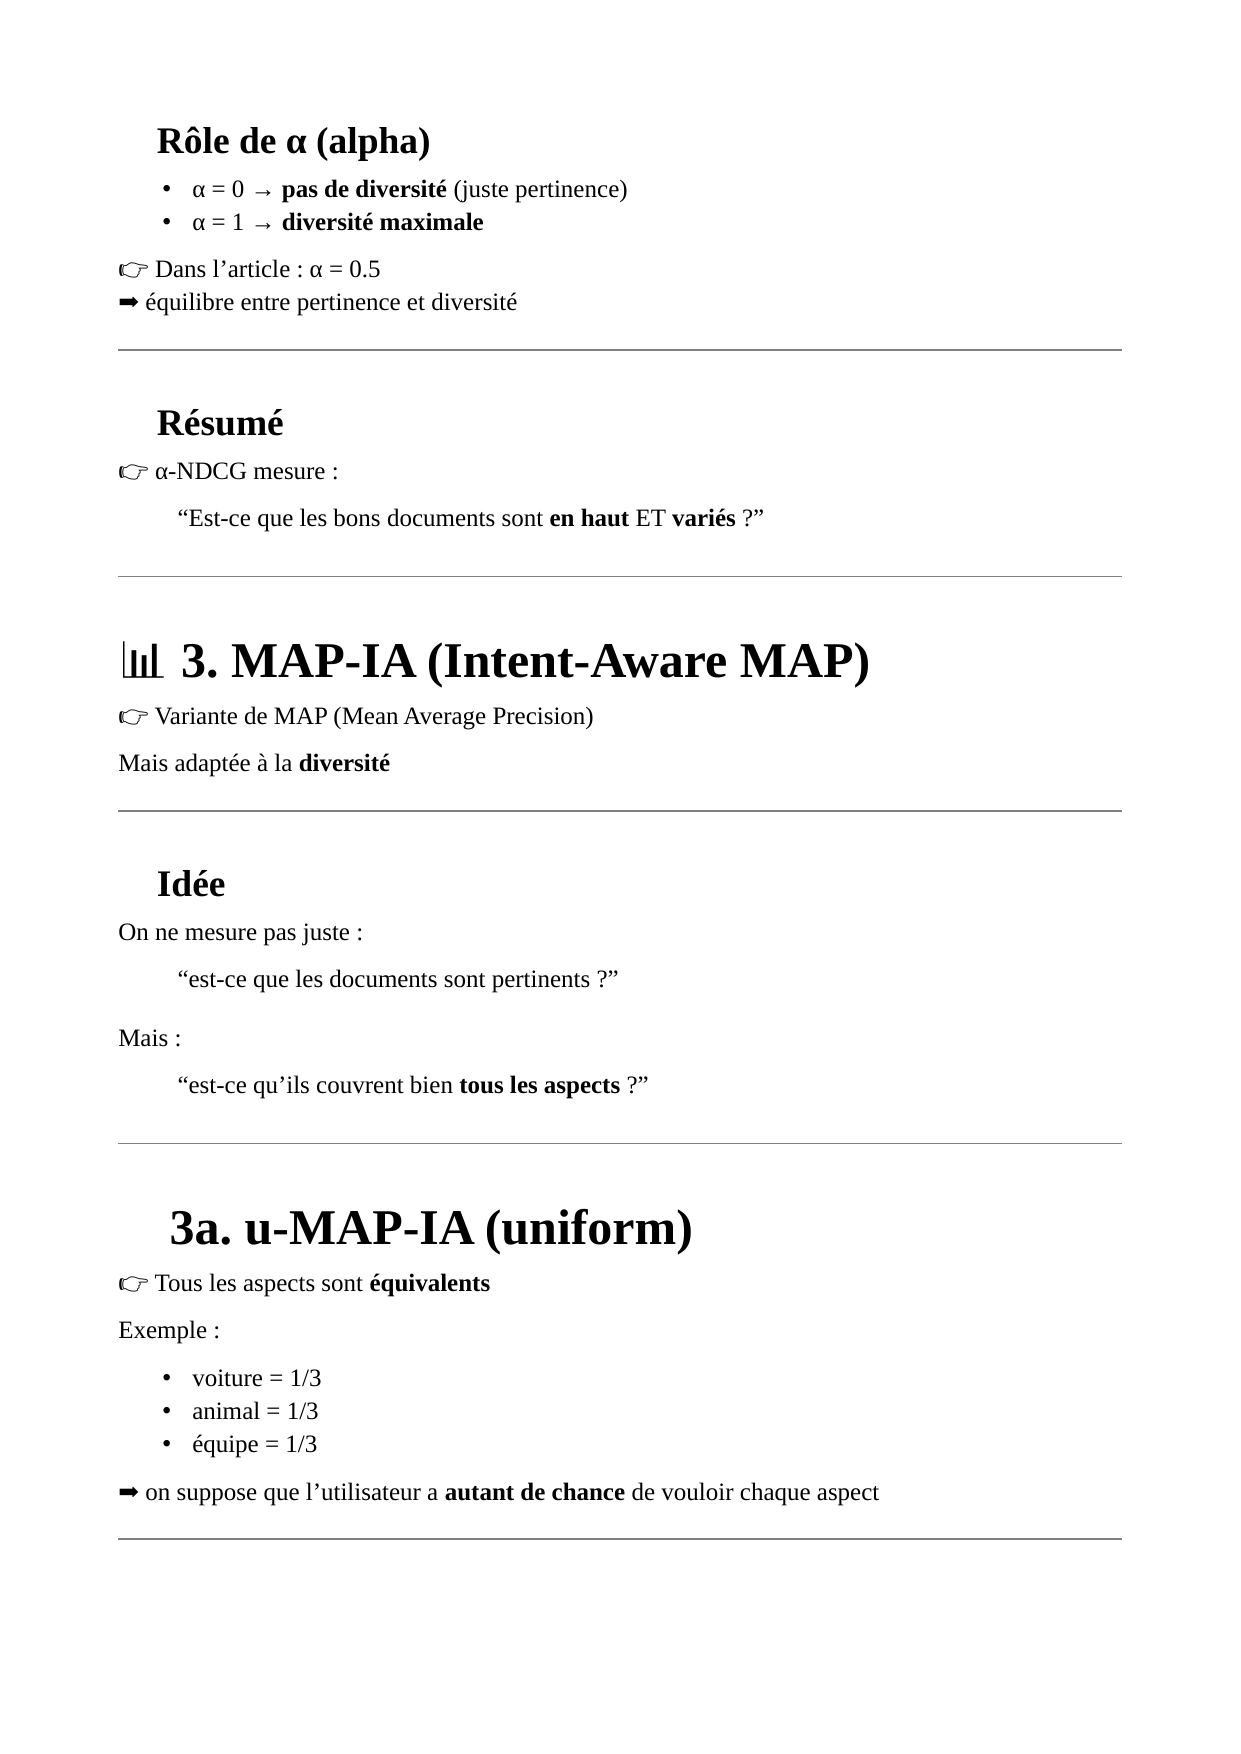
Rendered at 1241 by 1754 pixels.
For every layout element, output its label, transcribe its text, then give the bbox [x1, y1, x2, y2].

text 👉 α-NDCG mesure : [118, 456, 1122, 484]
list α = 0 → pas de diversité (juste pertinence) [162, 174, 1122, 202]
list voiture = 1/3 [162, 1363, 1122, 1392]
list α = 1 → diversité maximale [162, 207, 1122, 236]
text 👉 Variante de MAP (Mean Average Precision) [118, 701, 1122, 729]
subtitle 🎯 Rôle de α (alpha) [118, 118, 1122, 161]
text 👉 Tous les aspects sont équivalents [118, 1268, 1122, 1296]
subtitle 💡 Idée [118, 861, 1122, 904]
list équipe = 1/3 [162, 1429, 1122, 1458]
list animal = 1/3 [162, 1396, 1122, 1425]
subtitle 📊 3. MAP-IA (Intent-Aware MAP) [118, 631, 1122, 688]
text 👉 Dans l’article : α = 0.5 ➡️ équilibre entre pertinence et diversité [118, 254, 1122, 316]
text Mais adaptée à la diversité [118, 748, 1122, 777]
text “est-ce que les documents sont pertinents ?” [177, 964, 1063, 993]
text “Est-ce que les bons documents sont en haut ET variés ?” [177, 503, 1063, 532]
text Mais : [118, 1023, 1122, 1051]
text ➡️ on suppose que l’utilisateur a autant de chance de vouloir chaque aspect [118, 1477, 1122, 1505]
subtitle 🧾 Résumé [118, 400, 1122, 443]
text On ne mesure pas juste : [118, 917, 1122, 946]
text “est-ce qu’ils couvrent bien tous les aspects ?” [177, 1070, 1063, 1099]
subtitle 🔵 3a. u-MAP-IA (uniform) [118, 1198, 1122, 1255]
text Exemple : [118, 1315, 1122, 1344]
